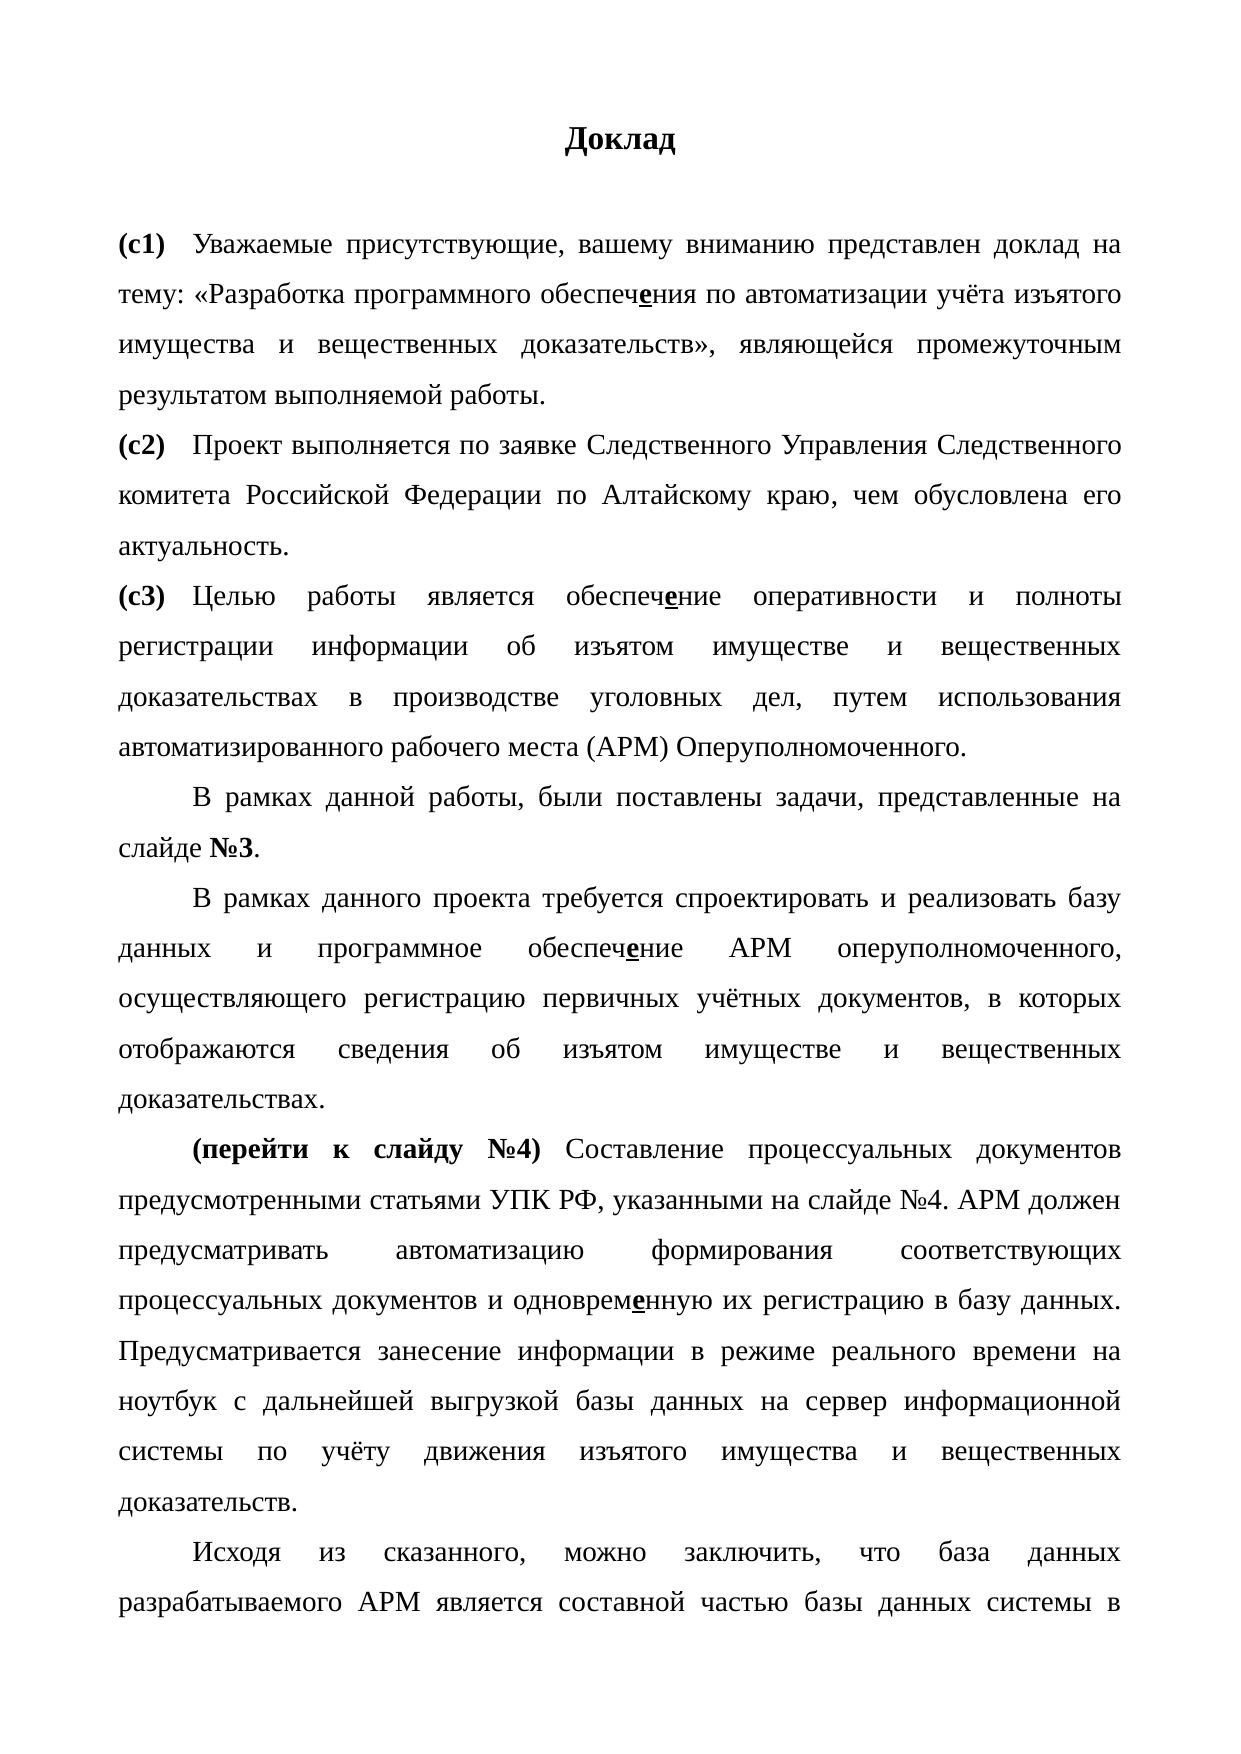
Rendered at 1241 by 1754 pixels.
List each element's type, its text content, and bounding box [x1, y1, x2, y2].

text (перейти к слайду №4) Составление процессуальных документов предусмотренными статьями УПК РФ, указанными на слайде №4. АРМ должен предусматривать автоматизацию формирования соответствующих процессуальных документов и одновременную их регистрацию в базу данных. Предусматривается занесение информации в режиме реального времени на ноутбук с дальнейшей выгрузкой базы данных на сервер информационной системы по учёту движения изъятого имущества и вещественных доказательств. [118, 1132, 1122, 1517]
text Исходя из сказанного, можно заключить, что база данных разрабатываемого АРМ является составной частью базы данных системы в [118, 1534, 1122, 1618]
text Доклад [118, 118, 1122, 156]
text В рамках данного проекта требуется спроектировать и реализовать базу данных и программное обеспечение АРМ оперуполномоченного, осуществляющего регистрацию первичных учётных документов, в которых отображаются сведения об изъятом имуществе и вещественных доказательствах. [118, 880, 1122, 1115]
text (с2) Проект выполняется по заявке Следственного Управления Следственного комитета Российской Федерации по Алтайскому краю, чем обусловлена его актуальность. [118, 427, 1122, 561]
text (с3) Целью работы является обеспечение оперативности и полноты регистрации информации об изъятом имуществе и вещественных доказательствах в производстве уголовных дел, путем использования автоматизированного рабочего места (АРМ) Оперуполномоченного. [118, 578, 1122, 763]
text В рамках данной работы, были поставлены задачи, представленные на слайде №3. [118, 779, 1122, 863]
text (с1) Уважаемые присутствующие, вашему вниманию представлен доклад на тему: «Разработка программного обеспечения по автоматизации учёта изъятого имущества и вещественных доказательств», являющейся промежуточным результатом выполняемой работы. [118, 226, 1122, 410]
